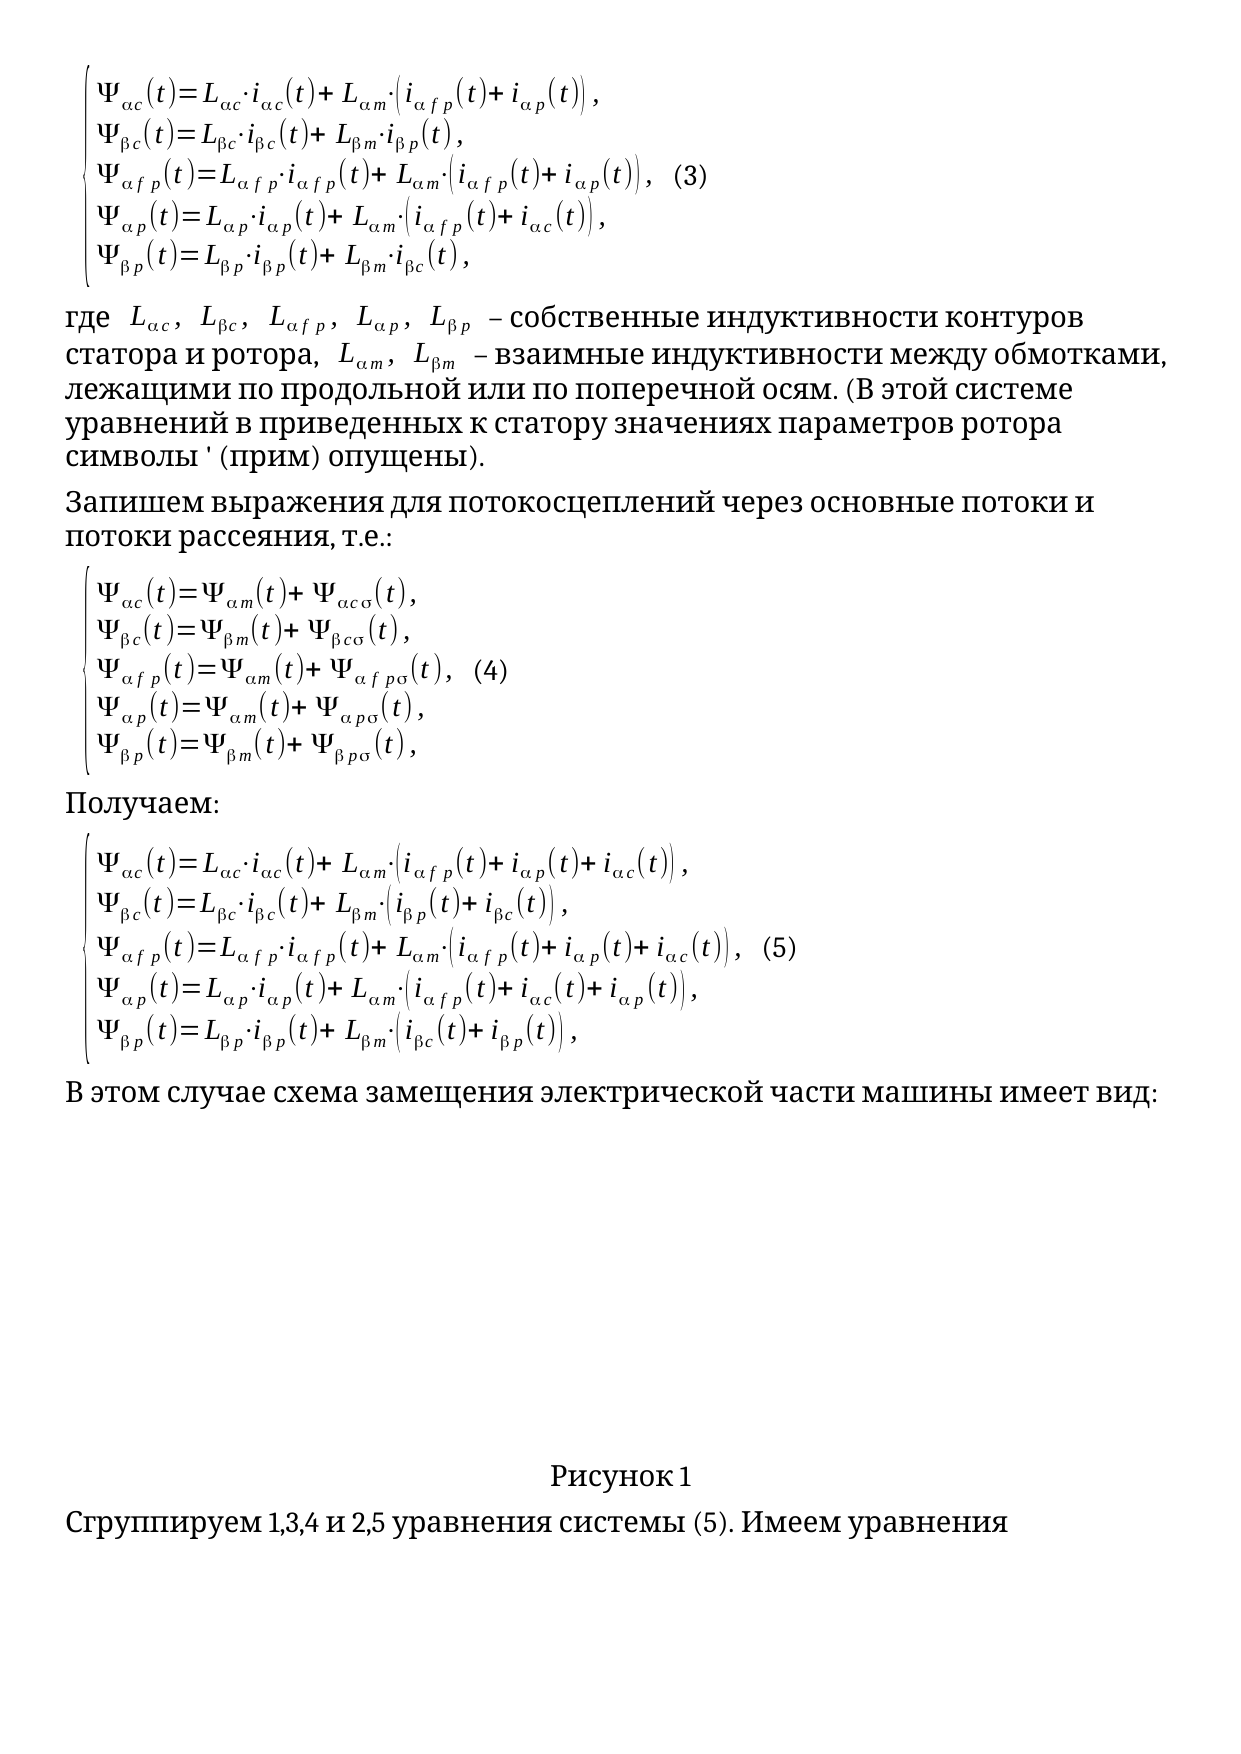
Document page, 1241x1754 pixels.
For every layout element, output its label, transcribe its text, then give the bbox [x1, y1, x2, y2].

table_cell Блок реализует модель синхронного двигателя с постоянным магнитом без успокаивающих обмоток (ДС). Расчетная схема и дифференциальные уравнения ДС Расчетная схема ДС аналогична схеме асинхронного электродвигателя с добавлением контура обмотки возбуждения по оси, на который подано напряжение. Уравнения равновесия напряжений обмоток ДС имеют следующий вид (в предположении, что статор вращается с частотой, обратной частоте вращения ротора, а ротор неподвижен): (1) Уравнение равновесия моментов имеет вид: (2) В этих уравнениях:– омические сопротивления обмоток статора, возбуждения, контуров пусковой (успокоительной) обмотки; – токи обмоток статора и ротора; – потокосцепления обмоток статора и ротора;– частота вращения ротора,– число пар полюсов;– число фаз питающего напряжения;– частота вращения магнитного поля,– электромагнитный момент. (3) где– собственные индуктивности контуров статора и ротора,– взаимные индуктивности между обмотками, лежащими по продольной или по поперечной осям. (В этой системе уравнений в приведенных к статору значениях параметров ротора символы ' (прим) опущены). Запишем выражения для потокосцеплений через основные потоки и потоки рассеяния, т.е.: (4) Получаем: (5) В этом случае схема замещения электрической части машины имеет вид: Рисунок 1 Сгруппируем 1,3,4 и 2,5 уравнения системы (5). Имеем уравнения Или, если ввести матрицы и векторы то получаем (6) В результате имеем: (7) (8) и можно записать: (9) где Исключив в исходной системе дифференциальных уравнений (1) токи, и введя обозначения: получаем систему из пяти дифференциальных уравнений первого порядка, описывающую электромагнитные процессы в синхронном двигателе: (10) Уравнения, описывающие механические процессы в двигателе Рассчитаем токии введем обозначения: Тогда получаем: (12) (13) (14) где– момент инерции, приведенный к валу двигателя,– угол поворота вала двигателя,– электромагнитный момент,– возмущающий момент. Уравнения динамики синхронного двигателя с постоянным магнитом без успокаивающих обмоток Таким образом, уравнения динамики синхронного двигателя с постоянным магнитом без успокаивающих обмоток имеют вид: (15) Согласно уравнениям (15), переменными состояния ДС являются токи статора, угловая скорость вращения ротораи угол поворота ротора. Входными параметрами являются напряжения на обмотках статора и возмущающий момент. Блок имеет 3 входных и 3 выходных сигнала. Входные сигналы: Напряжение на обмотке статорав неподвижной системе координат, В. Напряжение на обмотке статорав неподвижной системе координат, В. Возмущающий момент, Н·м. Выходные сигналы: Угол поворота ротора, рад. Угловая скорость вращения, рад/с. Электромеханический момент на валу ротора, Н·м. Дополнительно на третий выход можно выводить ещё два сигнала: Ток в обмотке статора, А. Ток в обмотке статора, А. Свойства: Сопротивление обмоток статора, Ом; Индуктивность d-обмоток статора, Гн; Индуктивность q-обмоток статора, Гн; Магнитный поток от постоянного магнита через обмотки статора I, Вб; Момент инерции, приведённый к валу ротора, кг·м2; Число полюсов , шт. Число фаз питающего напряжения, шт. Начальный угол поворота ротора, рад. Начальная частота вращения ротора, рад/c. Начальный ток в обмотке d статора, А. Начальный ток в обмотке q статора, А. Дополнительный вывод. Примечания: 1) Осямисоответствуют индексы d и q. 2) Напряжения на обмотках статораиявляются напряжениями во вращающейся системе координат. Для получения их значений из входных напряженийииспользуются соотношения: [59, 59, 1181, 1558]
